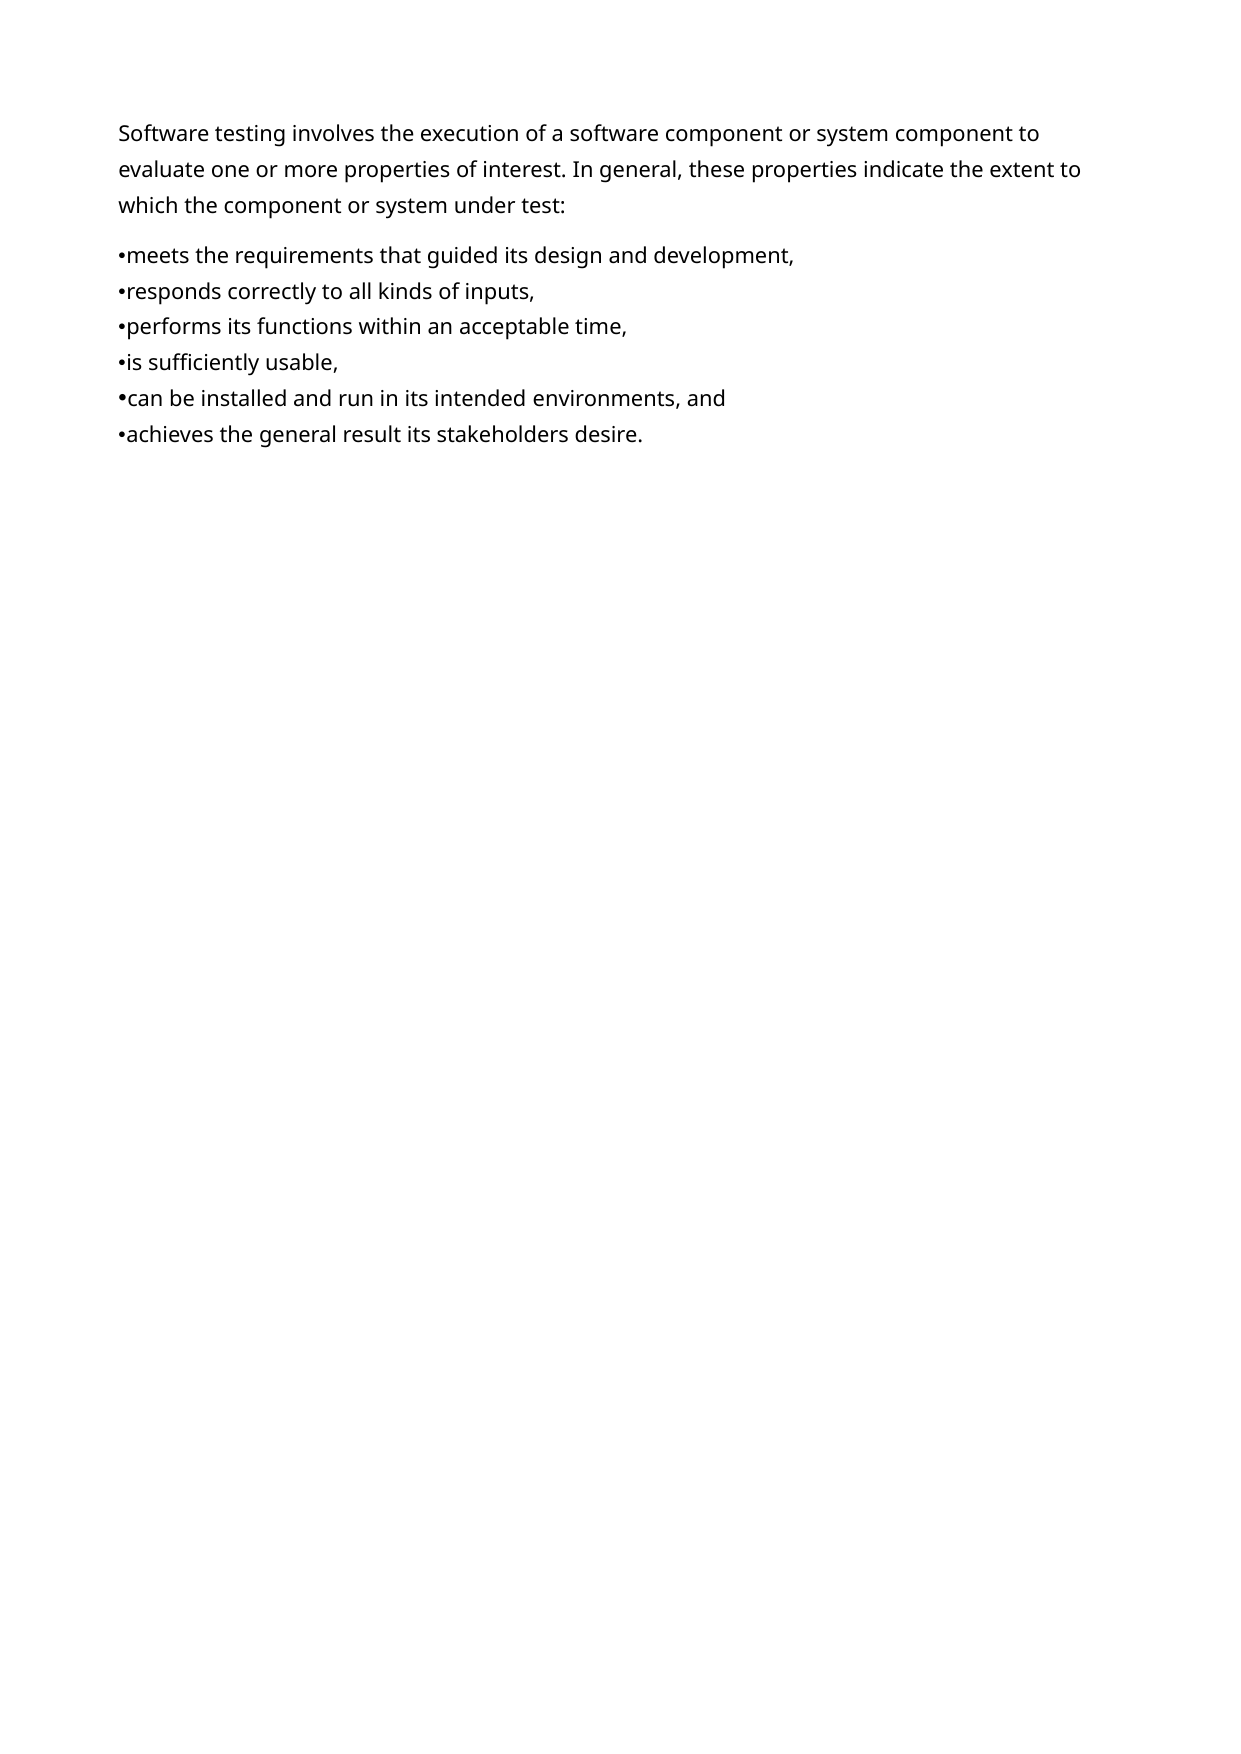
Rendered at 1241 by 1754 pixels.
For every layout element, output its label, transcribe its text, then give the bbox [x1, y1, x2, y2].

list responds correctly to all kinds of inputs, [118, 276, 1122, 305]
list can be installed and run in its intended environments, and [118, 383, 1122, 413]
list is sufficiently usable, [118, 347, 1122, 377]
list achieves the general result its stakeholders desire. [118, 418, 1122, 448]
list meets the requirements that guided its design and development, [118, 240, 1122, 270]
list performs its functions within an acceptable time, [118, 311, 1122, 341]
text Software testing involves the execution of a software component or system component to evaluate one or more properties of interest. In general, these properties indicate the extent to which the component or system under test: [118, 118, 1122, 219]
